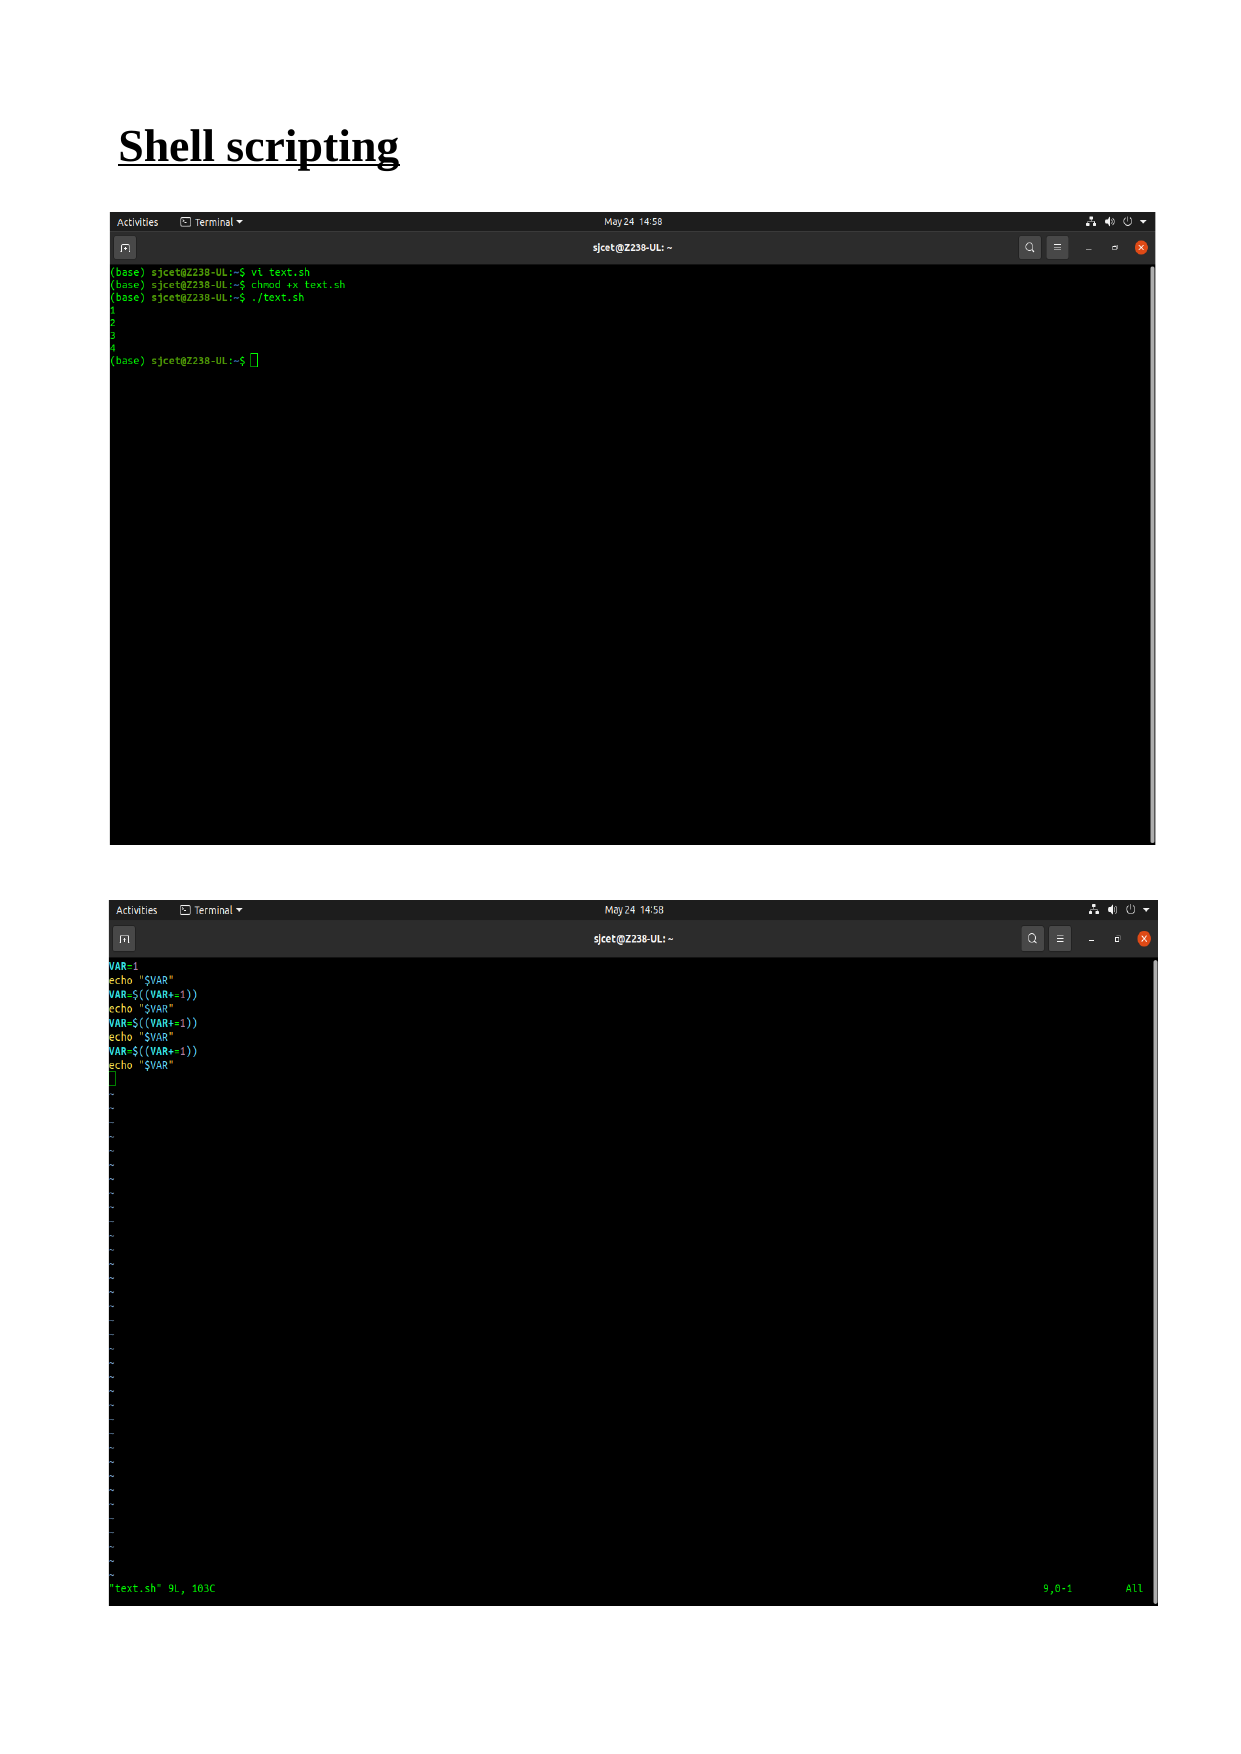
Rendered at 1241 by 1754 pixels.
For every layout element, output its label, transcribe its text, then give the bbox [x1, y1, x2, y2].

picture [109, 212, 1156, 845]
text Shell scripting [118, 118, 1122, 171]
picture [108, 900, 1158, 1606]
